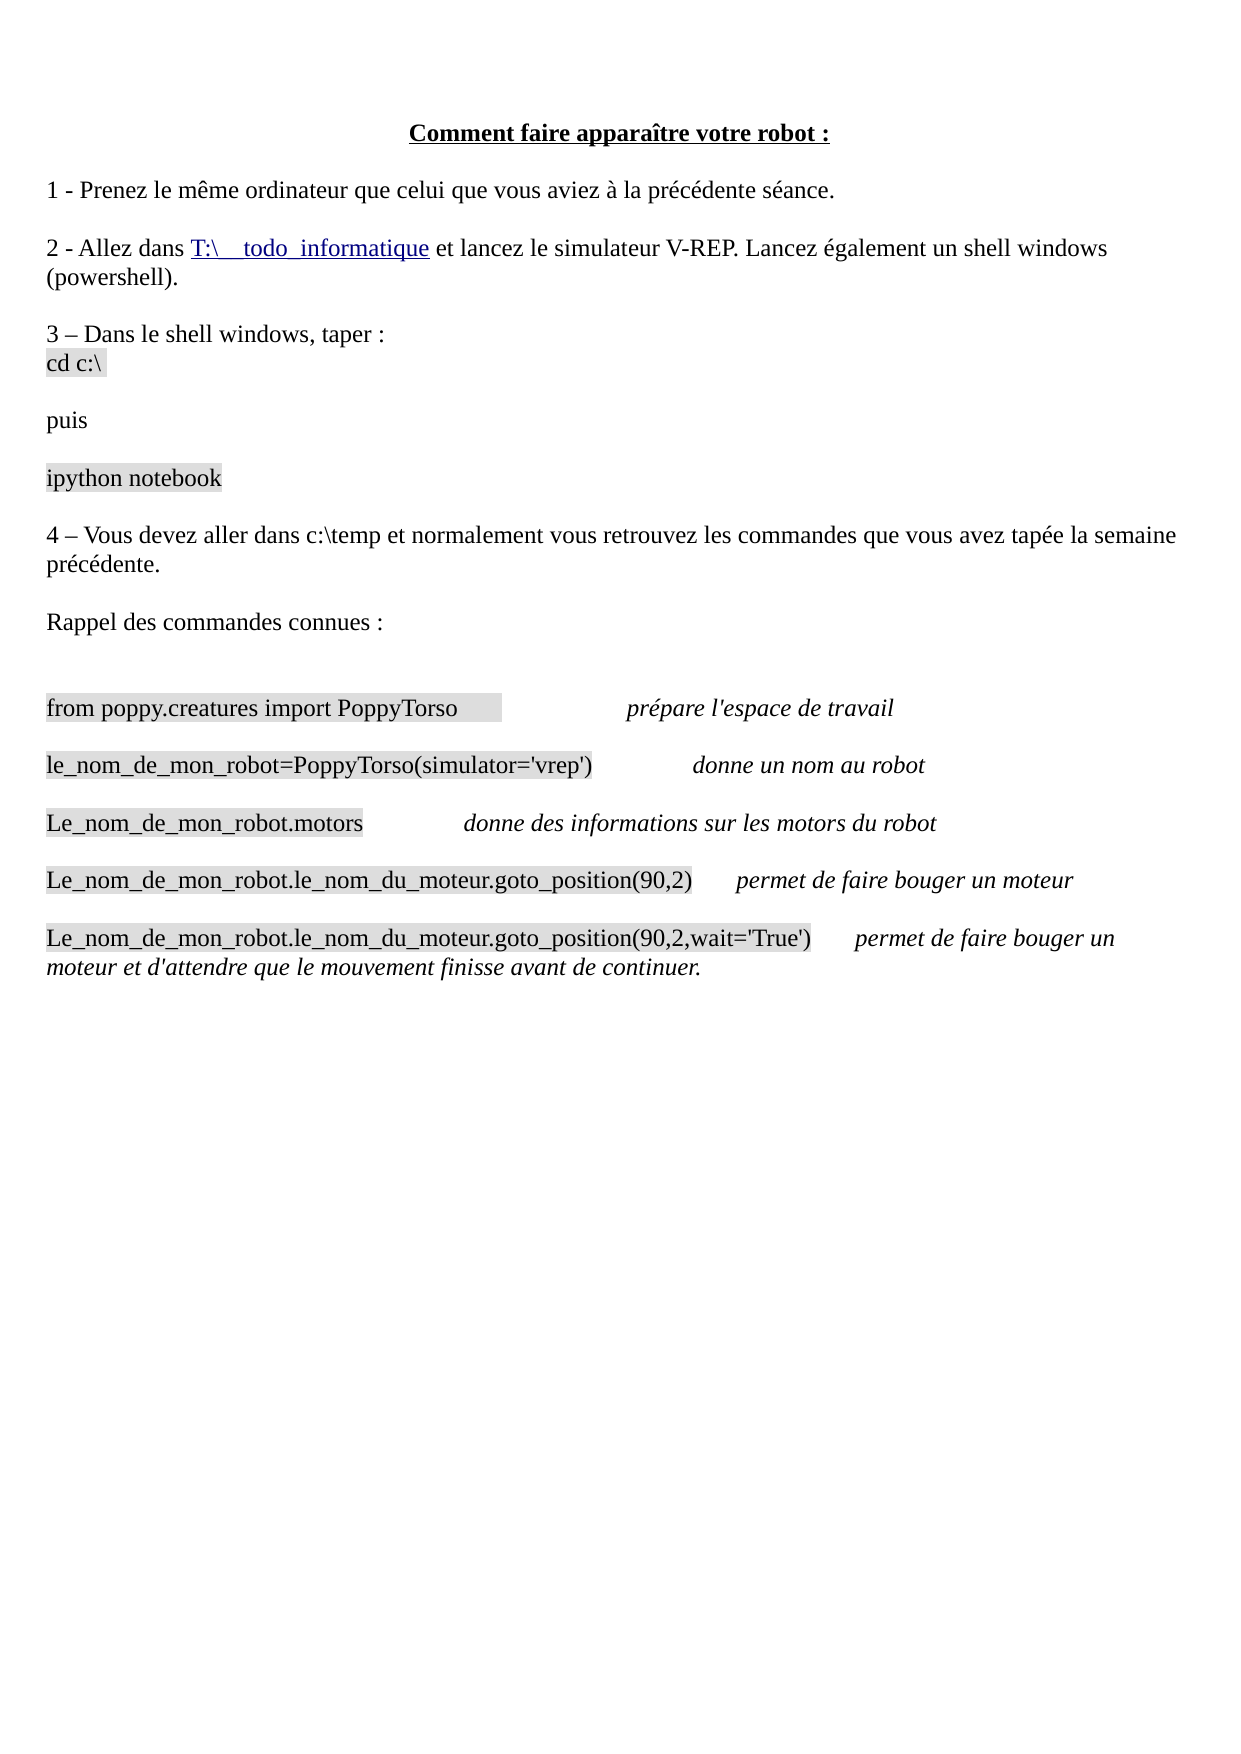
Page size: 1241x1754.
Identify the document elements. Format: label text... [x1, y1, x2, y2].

text Le_nom_de_mon_robot.le_nom_du_moteur.goto_position(90,2,wait='True') permet de faire bouger un moteur et d'attendre que le mouvement finisse avant de continuer. [46, 923, 1192, 981]
text Comment faire apparaître votre robot : [46, 118, 1192, 147]
text 3 – Dans le shell windows, taper : cd c:\ [46, 319, 1192, 377]
text le_nom_de_mon_robot=PoppyTorso(simulator='vrep') donne un nom au robot [46, 751, 1192, 779]
text Rappel des commandes connues : [46, 607, 1192, 636]
text from poppy.creatures import PoppyTorso prépare l'espace de travail [46, 693, 1192, 722]
text ipython notebook [46, 463, 1192, 492]
text 2 - Allez dans T:\__todo_informatique et lancez le simulateur V-REP. Lancez également un shell windows (powershell). [46, 233, 1192, 291]
text 4 – Vous devez aller dans c:\temp et normalement vous retrouvez les commandes que vous avez tapée la semaine précédente. [46, 521, 1192, 578]
text puis [46, 406, 1192, 434]
text Le_nom_de_mon_robot.le_nom_du_moteur.goto_position(90,2) permet de faire bouger un moteur [46, 866, 1192, 894]
text Le_nom_de_mon_robot.motors donne des informations sur les motors du robot [46, 808, 1192, 837]
text 1 - Prenez le même ordinateur que celui que vous aviez à la précédente séance. [46, 176, 1192, 204]
